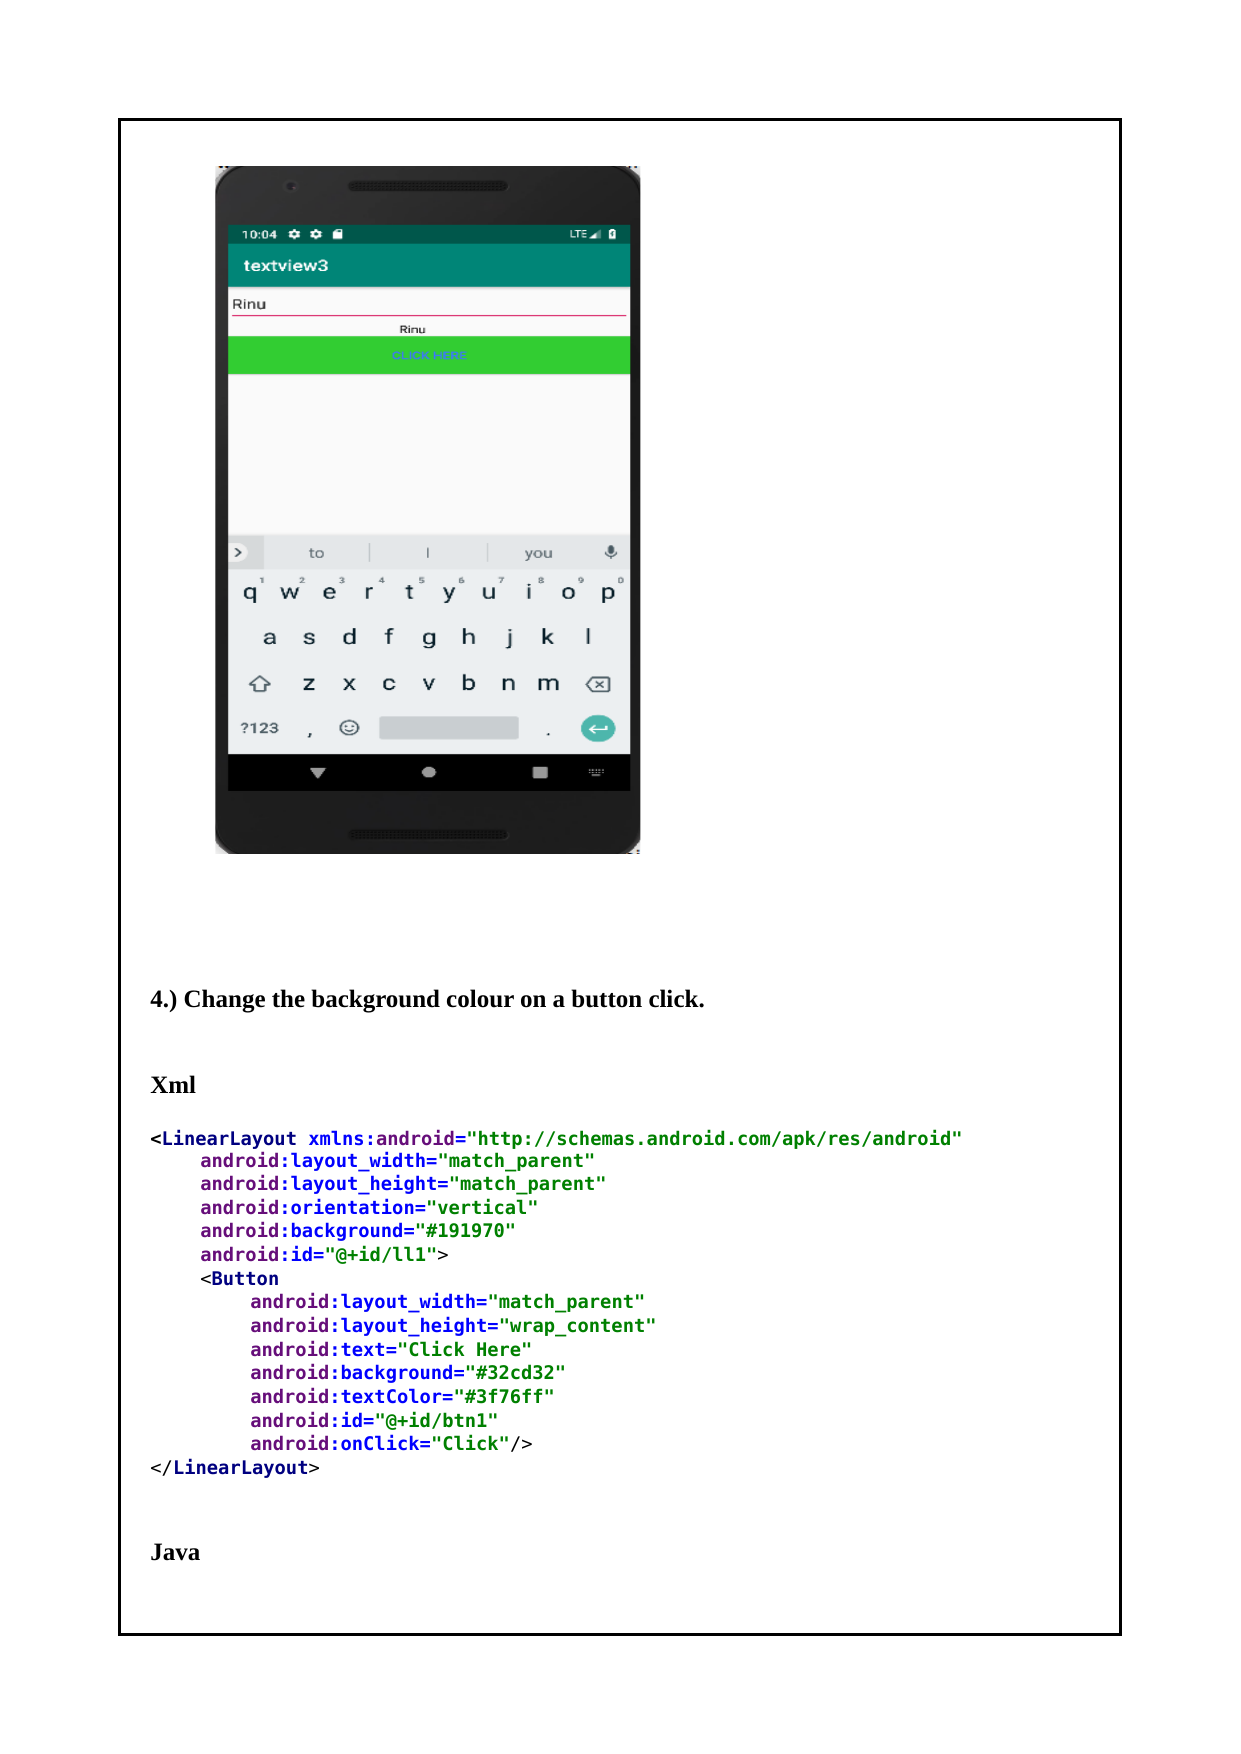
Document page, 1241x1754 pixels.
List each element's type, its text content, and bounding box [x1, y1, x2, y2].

text <Button [150, 1268, 1090, 1291]
picture [215, 166, 641, 854]
text android:layout_width="match_parent" [150, 1149, 1090, 1173]
text android:layout_height="match_parent" [150, 1173, 1090, 1197]
text </LinearLayout> [150, 1457, 1090, 1479]
text <LinearLayout xmlns:android="http://schemas.android.com/apk/res/android" [150, 1128, 1090, 1149]
text android:onClick="Click"/> [150, 1433, 1090, 1457]
text android:orientation="vertical" [150, 1197, 1090, 1221]
text android:id="@+id/ll1"> [150, 1244, 1090, 1268]
text android:background="#32cd32" [150, 1362, 1090, 1386]
text android:layout_width="match_parent" [150, 1291, 1090, 1315]
text 4.) Change the background colour on a button click. [150, 984, 1090, 1013]
text android:textColor="#3f76ff" [150, 1386, 1090, 1410]
text android:background="#191970" [150, 1221, 1090, 1244]
text android:layout_height="wrap_content" [150, 1315, 1090, 1339]
text android:id="@+id/btn1" [150, 1410, 1090, 1433]
text Java [150, 1537, 1090, 1566]
text Xml [150, 1070, 1090, 1099]
text android:text="Click Here" [150, 1339, 1090, 1362]
